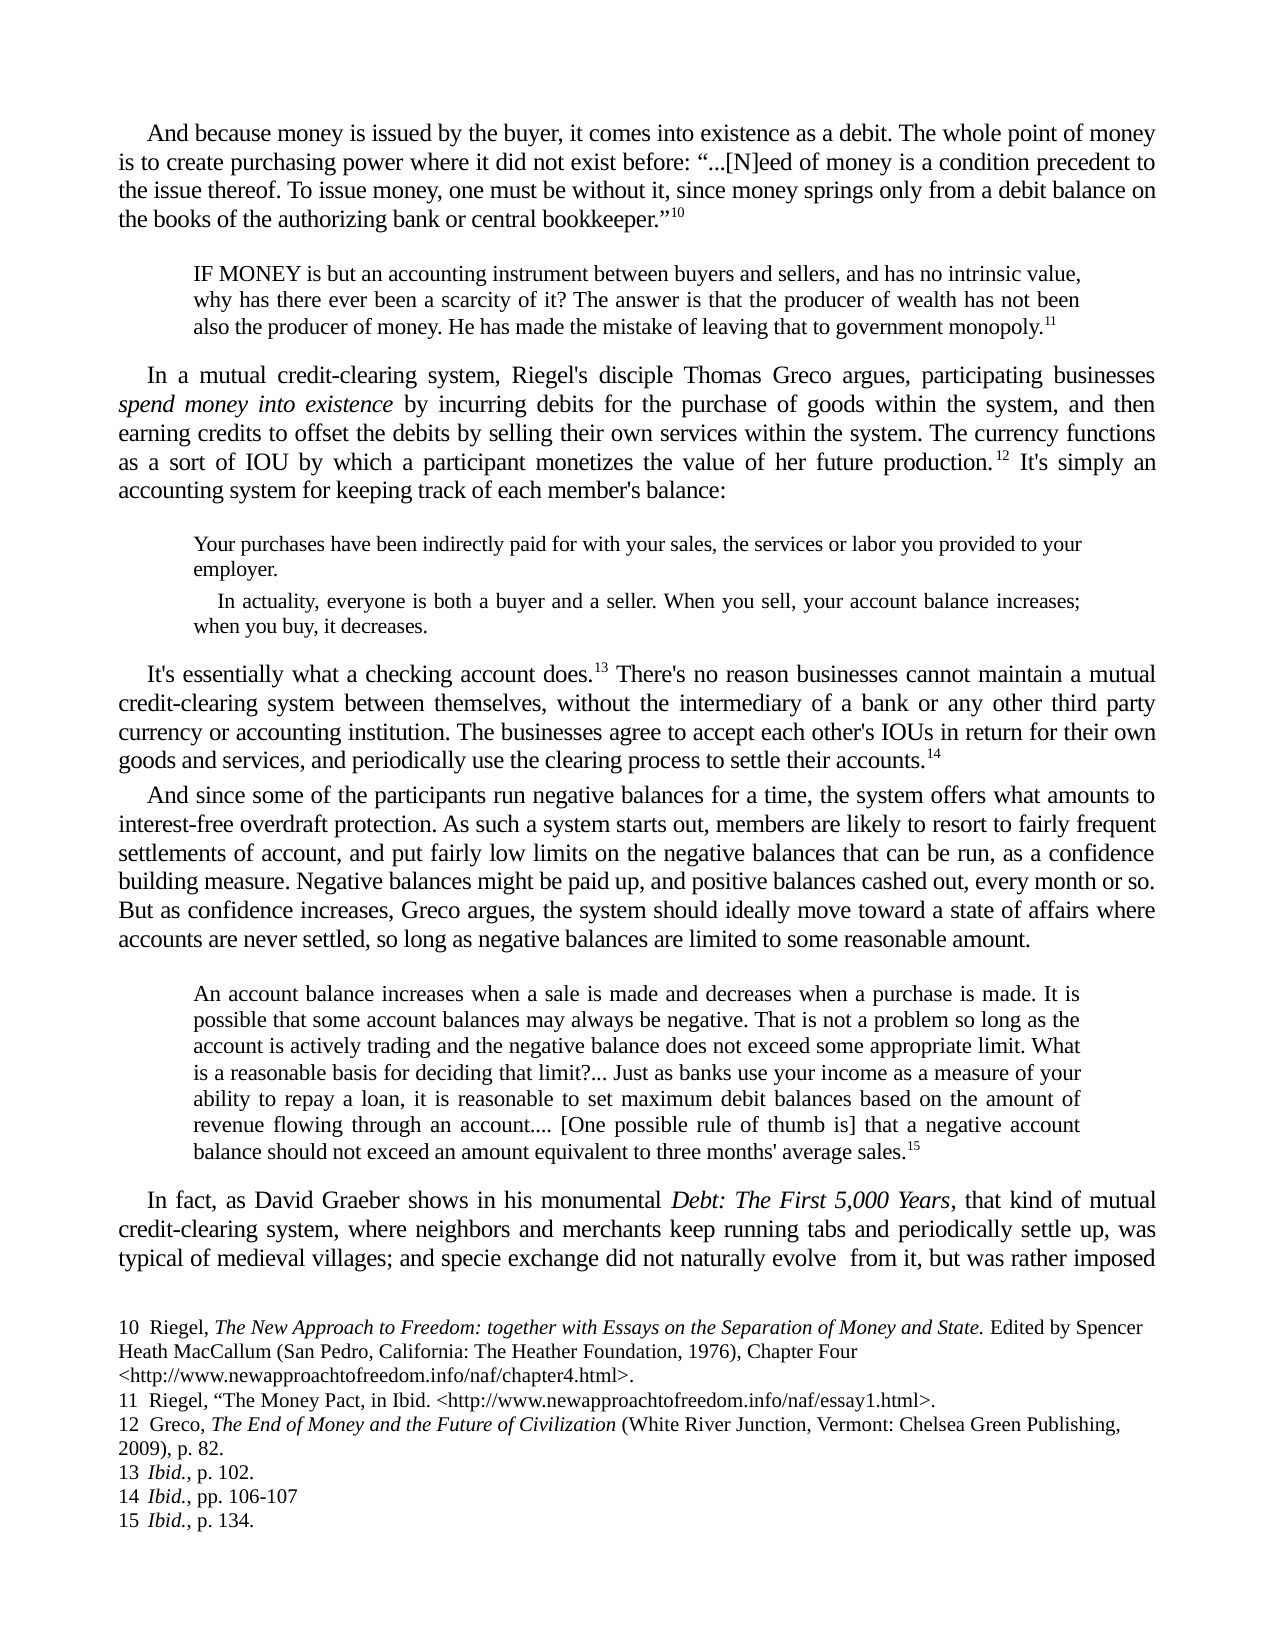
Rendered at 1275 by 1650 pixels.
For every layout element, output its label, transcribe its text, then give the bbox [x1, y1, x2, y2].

text And since some of the participants run negative balances for a time, the system offers what amounts to interest-free overdraft protection. As such a system starts out, members are likely to resort to fairly frequent settlements of account, and put fairly low limits on the negative balances that can be run, as a confidence building measure. Negative balances might be paid up, and positive balances cashed out, every month or so. But as confidence increases, Greco argues, the system should ideally move toward a state of affairs where accounts are never settled, so long as negative balances are limited to some reasonable amount. [118, 780, 1157, 953]
text And because money is issued by the buyer, it comes into existence as a debit. The whole point of money is to create purchasing power where it did not exist before: “...[N]eed of money is a condition precedent to the issue thereof. To issue money, one must be without it, since money springs only from a debit balance on the books of the authorizing bank or central bookkeeper.” [118, 118, 1157, 233]
text Your purchases have been indirectly paid for with your sales, the services or labor you provided to your employer. [193, 531, 1082, 582]
text Riegel, “The Money Pact, in Ibid. <http://www.newapproachtofreedom.info/naf/essay1.html>. [118, 1387, 1157, 1412]
text An account balance increases when a sale is made and decreases when a purchase is made. It is possible that some account balances may always be negative. That is not a problem so long as the account is actively trading and the negative balance does not exceed some appropriate limit. What is a reasonable basis for deciding that limit?... Just as banks use your income as a measure of your ability to repay a loan, it is reasonable to set maximum debit balances based on the amount of revenue flowing through an account.... [One possible rule of thumb is] that a negative account balance should not exceed an amount equivalent to three months' average sales. [193, 980, 1082, 1164]
text In fact, as David Graeber shows in his monumental Debt: The First 5,000 Years, that kind of mutual credit-clearing system, where neighbors and merchants keep running tabs and periodically settle up, was typical of medieval villages; and specie exchange did not naturally evolve from it, but was rather imposed [118, 1185, 1157, 1271]
text Riegel, The New Approach to Freedom: together with Essays on the Separation of Money and State. Edited by Spencer Heath MacCallum (San Pedro, California: The Heather Foundation, 1976), Chapter Four <http://www.newapproachtofreedom.info/naf/chapter4.html>. [118, 1315, 1157, 1387]
text It's essentially what a checking account does. There's no reason businesses cannot maintain a mutual credit-clearing system between themselves, without the intermediary of a bank or any other third party currency or accounting institution. The businesses agree to accept each other's IOUs in return for their own goods and services, and periodically use the clearing process to settle their accounts. [118, 659, 1157, 774]
text In actuality, everyone is both a buyer and a seller. When you sell, your account balance increases; when you buy, it decreases. [193, 588, 1082, 638]
text Ibid., pp. 106-107 [118, 1484, 1157, 1508]
text Ibid., p. 102. [118, 1460, 1157, 1484]
text Greco, The End of Money and the Future of Civilization (White River Junction, Vermont: Chelsea Green Publishing, 2009), p. 82. [118, 1412, 1157, 1460]
text Ibid., p. 134. [118, 1508, 1157, 1532]
text In a mutual credit-clearing system, Riegel's disciple Thomas Greco argues, participating businesses spend money into existence by incurring debits for the purchase of goods within the system, and then earning credits to offset the debits by selling their own services within the system. The currency functions as a sort of IOU by which a participant monetizes the value of her future production. It's simply an accounting system for keeping track of each member's balance: [118, 360, 1157, 504]
text IF MONEY is but an accounting instrument between buyers and sellers, and has no intrinsic value, why has there ever been a scarcity of it? The answer is that the producer of wealth has not been also the producer of money. He has made the mistake of leaving that to government monopoly. [193, 260, 1082, 339]
